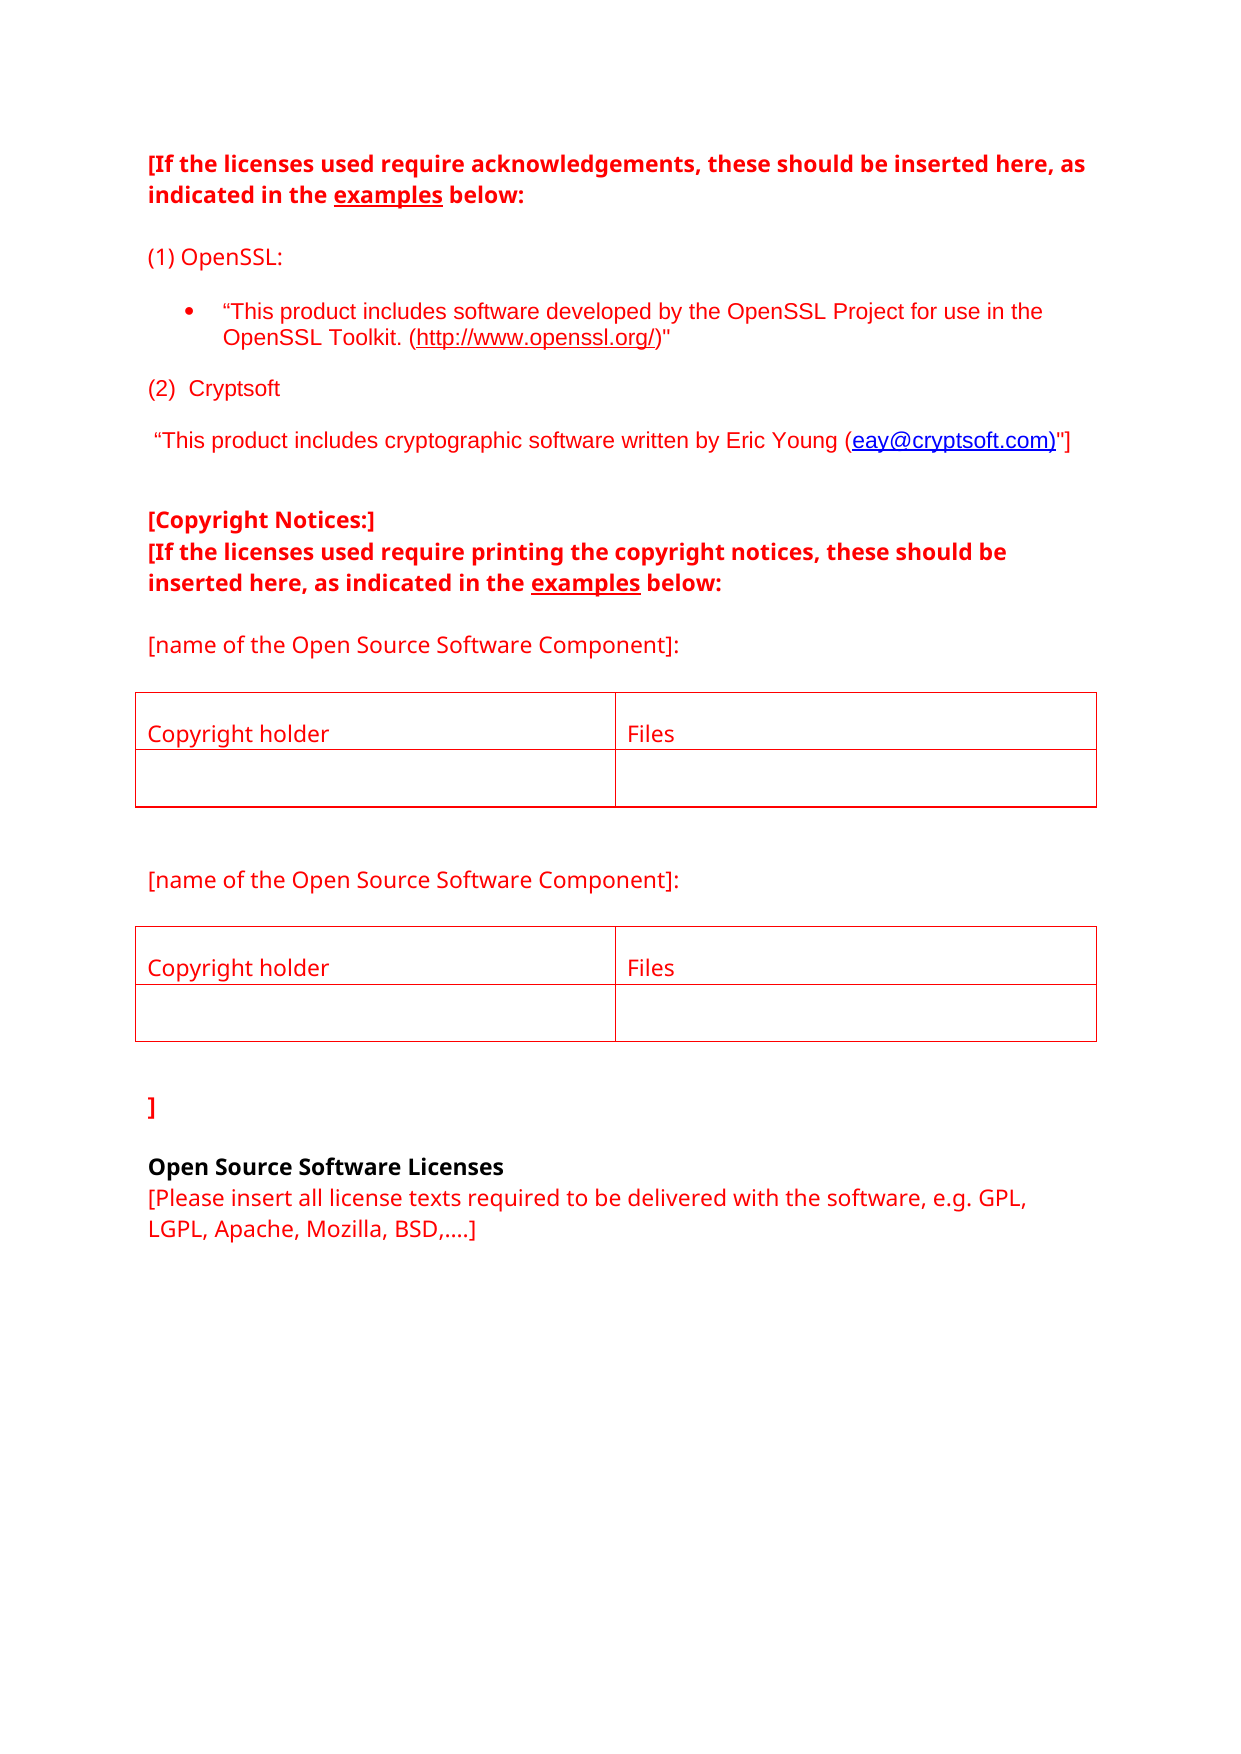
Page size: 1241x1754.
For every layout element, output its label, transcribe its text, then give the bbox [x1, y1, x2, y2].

list “This product includes software developed by the OpenSSL Project for use in the OpenSSL Toolkit. (http://www.openssl.org/)" [185, 298, 1093, 350]
text [Copyright Notices:] [148, 504, 1093, 536]
text [name of the Open Source Software Component]: [148, 864, 1093, 895]
table_header Files [616, 927, 1096, 983]
table_header Copyright holder [136, 693, 615, 749]
table_header Copyright holder [136, 927, 615, 983]
text ] [148, 1093, 1093, 1119]
table_header Files [616, 693, 1096, 749]
subtitle Open Source Software Licenses [148, 1151, 1093, 1182]
subtitle (1) OpenSSL: [148, 241, 1093, 273]
table_cell [616, 750, 1096, 806]
text [name of the Open Source Software Component]: [148, 629, 1093, 661]
table_cell [136, 750, 615, 806]
table_cell [616, 985, 1096, 1041]
text [If the licenses used require printing the copyright notices, these should be inserted here, as indicated in the examples below: [148, 536, 1093, 598]
text “This product includes cryptographic software written by Eric Young (eay@cryptsoft.com)"] [148, 427, 1093, 453]
subtitle (2) Cryptsoft [148, 375, 1093, 402]
text [If the licenses used require acknowledgements, these should be inserted here, as indicated in the examples below: [148, 148, 1093, 210]
table_cell [136, 985, 615, 1041]
text [Please insert all license texts required to be delivered with the software, e.g. GPL, LGPL, Apache, Mozilla, BSD,….] [148, 1182, 1093, 1244]
